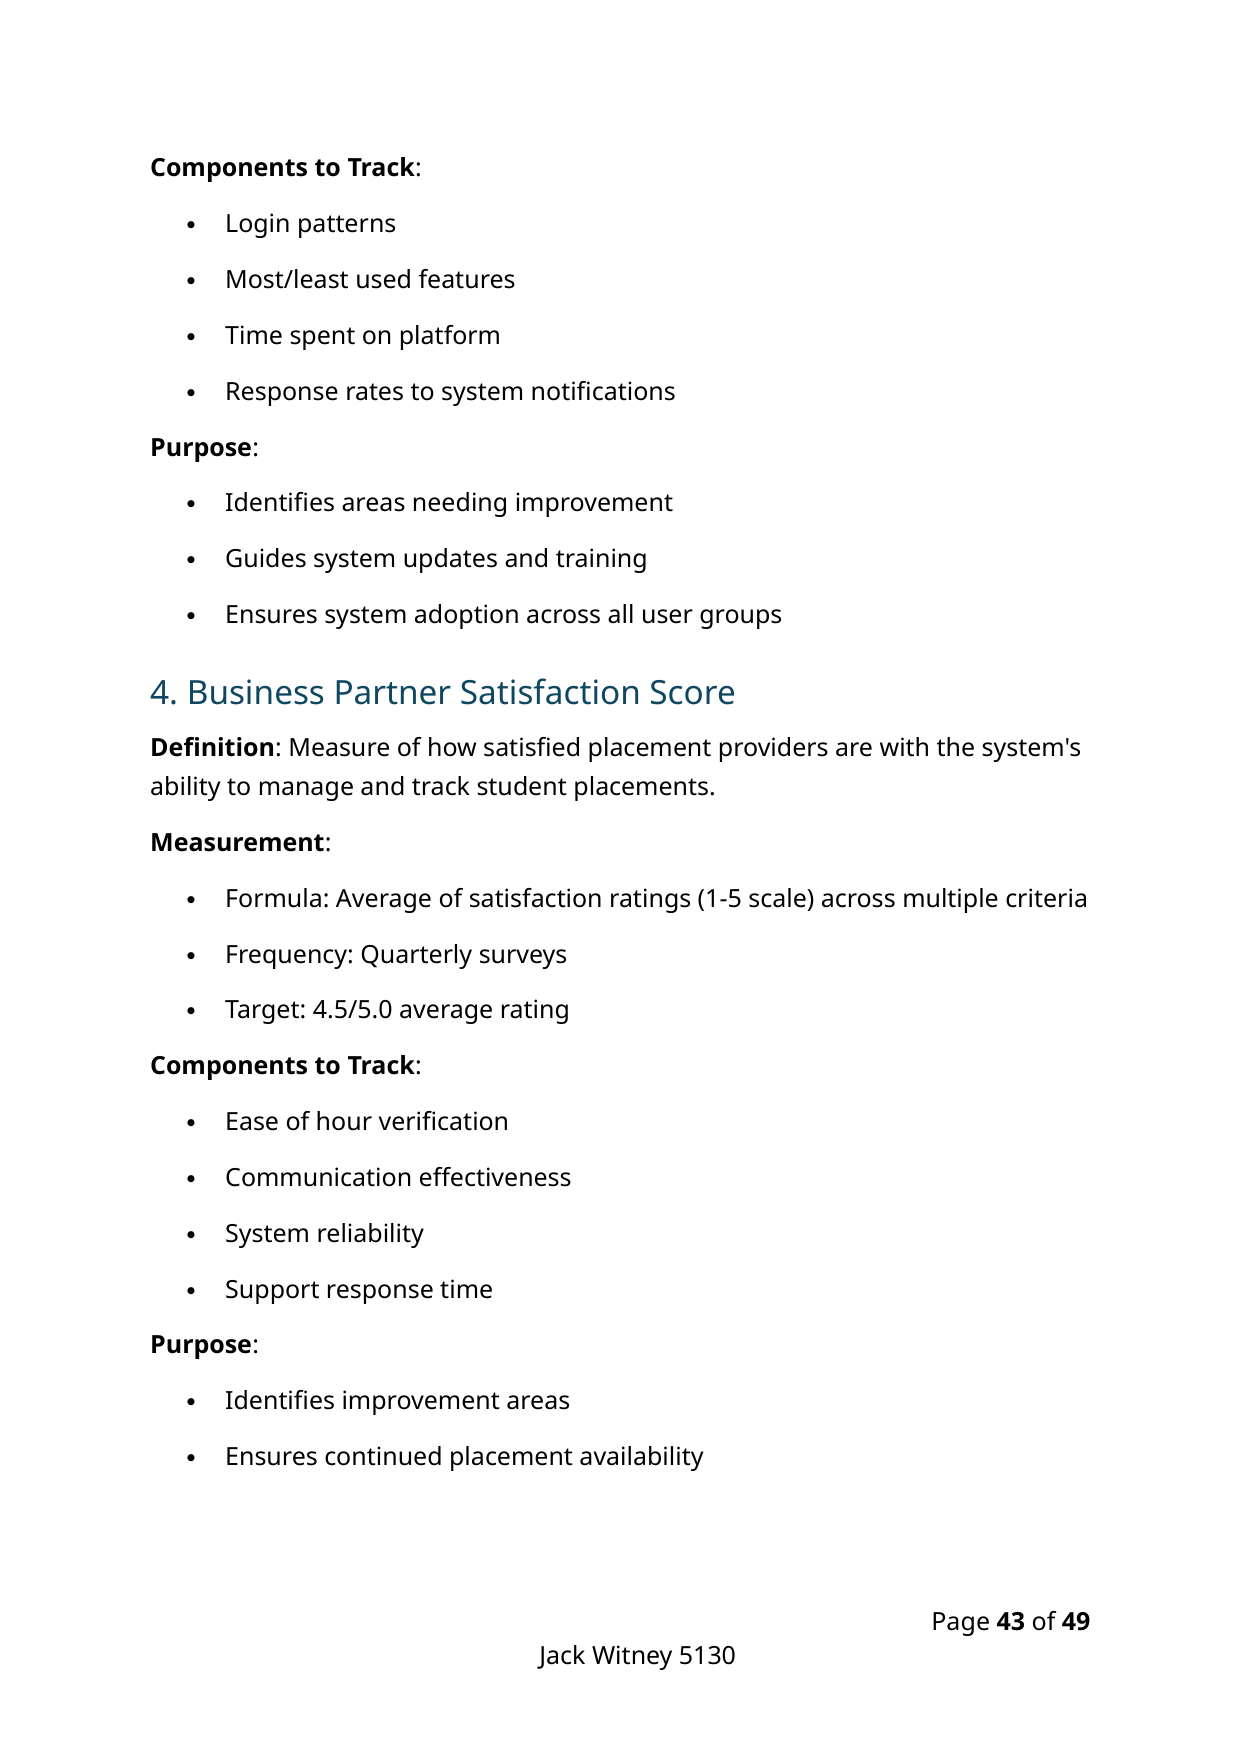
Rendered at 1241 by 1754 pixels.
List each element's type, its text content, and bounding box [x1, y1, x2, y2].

list Time spent on platform [187, 317, 1090, 352]
list Support response time [187, 1271, 1090, 1305]
list Communication effectiveness [187, 1160, 1090, 1194]
list Formula: Average of satisfaction ratings (1-5 scale) across multiple criteria [187, 881, 1090, 914]
text Purpose: [150, 429, 1090, 463]
list Identifies areas needing improvement [187, 485, 1090, 519]
subtitle 4. Business Partner Satisfaction Score [150, 669, 1090, 714]
list Ensures system adoption across all user groups [187, 597, 1090, 631]
list Target: 4.5/5.0 average rating [187, 992, 1090, 1026]
text Definition: Measure of how satisfied placement providers are with the system's ability to manage and track student placements. [150, 730, 1090, 803]
list Ease of hour verification [187, 1104, 1090, 1138]
list Identifies improvement areas [187, 1383, 1090, 1417]
list Login patterns [187, 206, 1090, 240]
list Guides system updates and training [187, 541, 1090, 575]
list Ensures continued placement availability [187, 1439, 1090, 1473]
list Frequency: Quarterly surveys [187, 936, 1090, 970]
text Components to Track: [150, 150, 1090, 184]
text Measurement: [150, 825, 1090, 859]
list System reliability [187, 1216, 1090, 1249]
text Components to Track: [150, 1048, 1090, 1082]
list Most/least used features [187, 262, 1090, 296]
list Response rates to system notifications [187, 373, 1090, 407]
text Purpose: [150, 1327, 1090, 1361]
